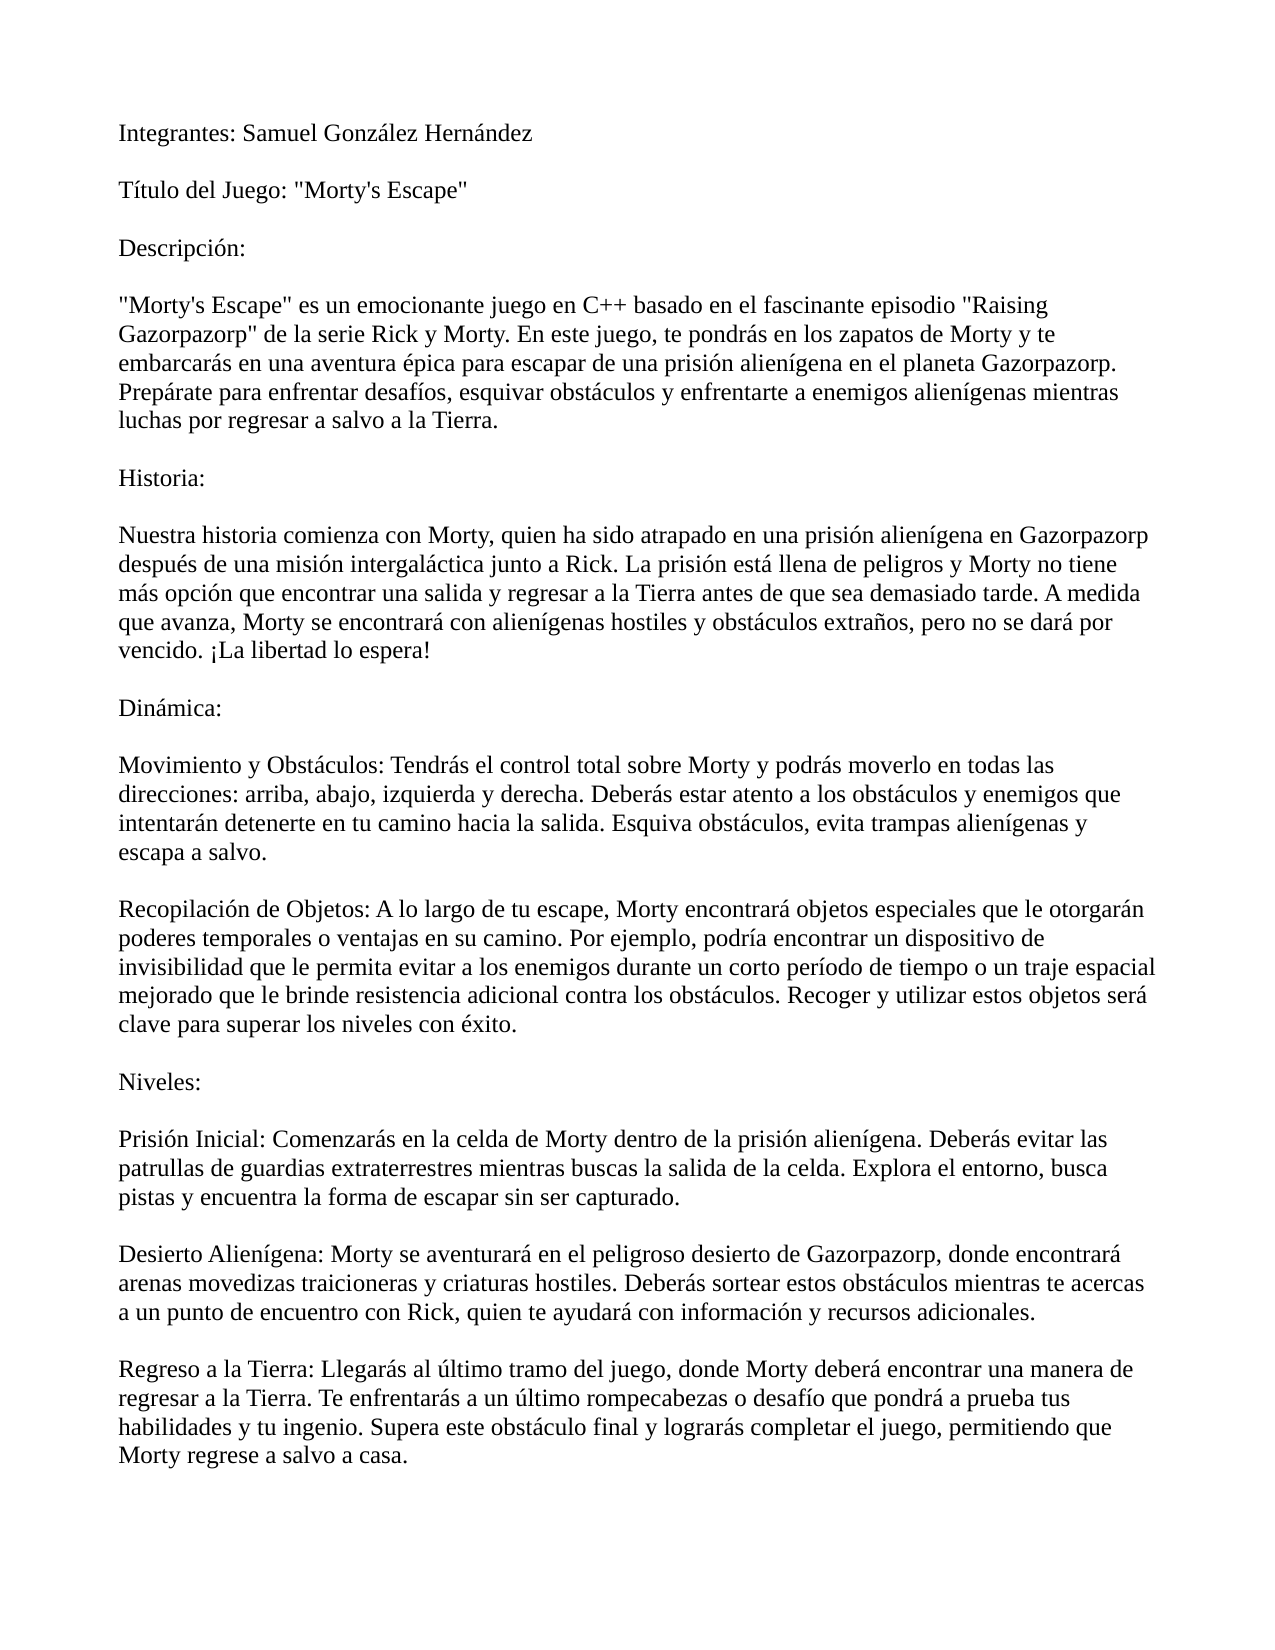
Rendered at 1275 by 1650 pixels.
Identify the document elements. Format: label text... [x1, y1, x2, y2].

text Dinámica: [118, 693, 1157, 722]
text "Morty's Escape" es un emocionante juego en C++ basado en el fascinante episodio "Raising Gazorpazorp" de la serie Rick y Morty. En este juego, te pondrás en los zapatos de Morty y te embarcarás en una aventura épica para escapar de una prisión alienígena en el planeta Gazorpazorp. Prepárate para enfrentar desafíos, esquivar obstáculos y enfrentarte a enemigos alienígenas mientras luchas por regresar a salvo a la Tierra. [118, 291, 1157, 434]
text Prisión Inicial: Comenzarás en la celda de Morty dentro de la prisión alienígena. Deberás evitar las patrullas de guardias extraterrestres mientras buscas la salida de la celda. Explora el entorno, busca pistas y encuentra la forma de escapar sin ser capturado. [118, 1124, 1157, 1211]
text Recopilación de Objetos: A lo largo de tu escape, Morty encontrará objetos especiales que le otorgarán poderes temporales o ventajas en su camino. Por ejemplo, podría encontrar un dispositivo de invisibilidad que le permita evitar a los enemigos durante un corto período de tiempo o un traje espacial mejorado que le brinde resistencia adicional contra los obstáculos. Recoger y utilizar estos objetos será clave para superar los niveles con éxito. [118, 894, 1157, 1038]
text Regreso a la Tierra: Llegarás al último tramo del juego, donde Morty deberá encontrar una manera de regresar a la Tierra. Te enfrentarás a un último rompecabezas o desafío que pondrá a prueba tus habilidades y tu ingenio. Supera este obstáculo final y lograrás completar el juego, permitiendo que Morty regrese a salvo a casa. [118, 1354, 1157, 1469]
text Nuestra historia comienza con Morty, quien ha sido atrapado en una prisión alienígena en Gazorpazorp después de una misión intergaláctica junto a Rick. La prisión está llena de peligros y Morty no tiene más opción que encontrar una salida y regresar a la Tierra antes de que sea demasiado tarde. A medida que avanza, Morty se encontrará con alienígenas hostiles y obstáculos extraños, pero no se dará por vencido. ¡La libertad lo espera! [118, 521, 1157, 664]
text Descripción: [118, 233, 1157, 262]
text Desierto Alienígena: Morty se aventurará en el peligroso desierto de Gazorpazorp, donde encontrará arenas movedizas traicioneras y criaturas hostiles. Deberás sortear estos obstáculos mientras te acercas a un punto de encuentro con Rick, quien te ayudará con información y recursos adicionales. [118, 1239, 1157, 1326]
text Historia: [118, 463, 1157, 492]
text Título del Juego: "Morty's Escape" [118, 176, 1157, 204]
text Integrantes: Samuel González Hernández [118, 118, 1157, 147]
text Niveles: [118, 1067, 1157, 1096]
text Movimiento y Obstáculos: Tendrás el control total sobre Morty y podrás moverlo en todas las direcciones: arriba, abajo, izquierda y derecha. Deberás estar atento a los obstáculos y enemigos que intentarán detenerte en tu camino hacia la salida. Esquiva obstáculos, evita trampas alienígenas y escapa a salvo. [118, 751, 1157, 866]
